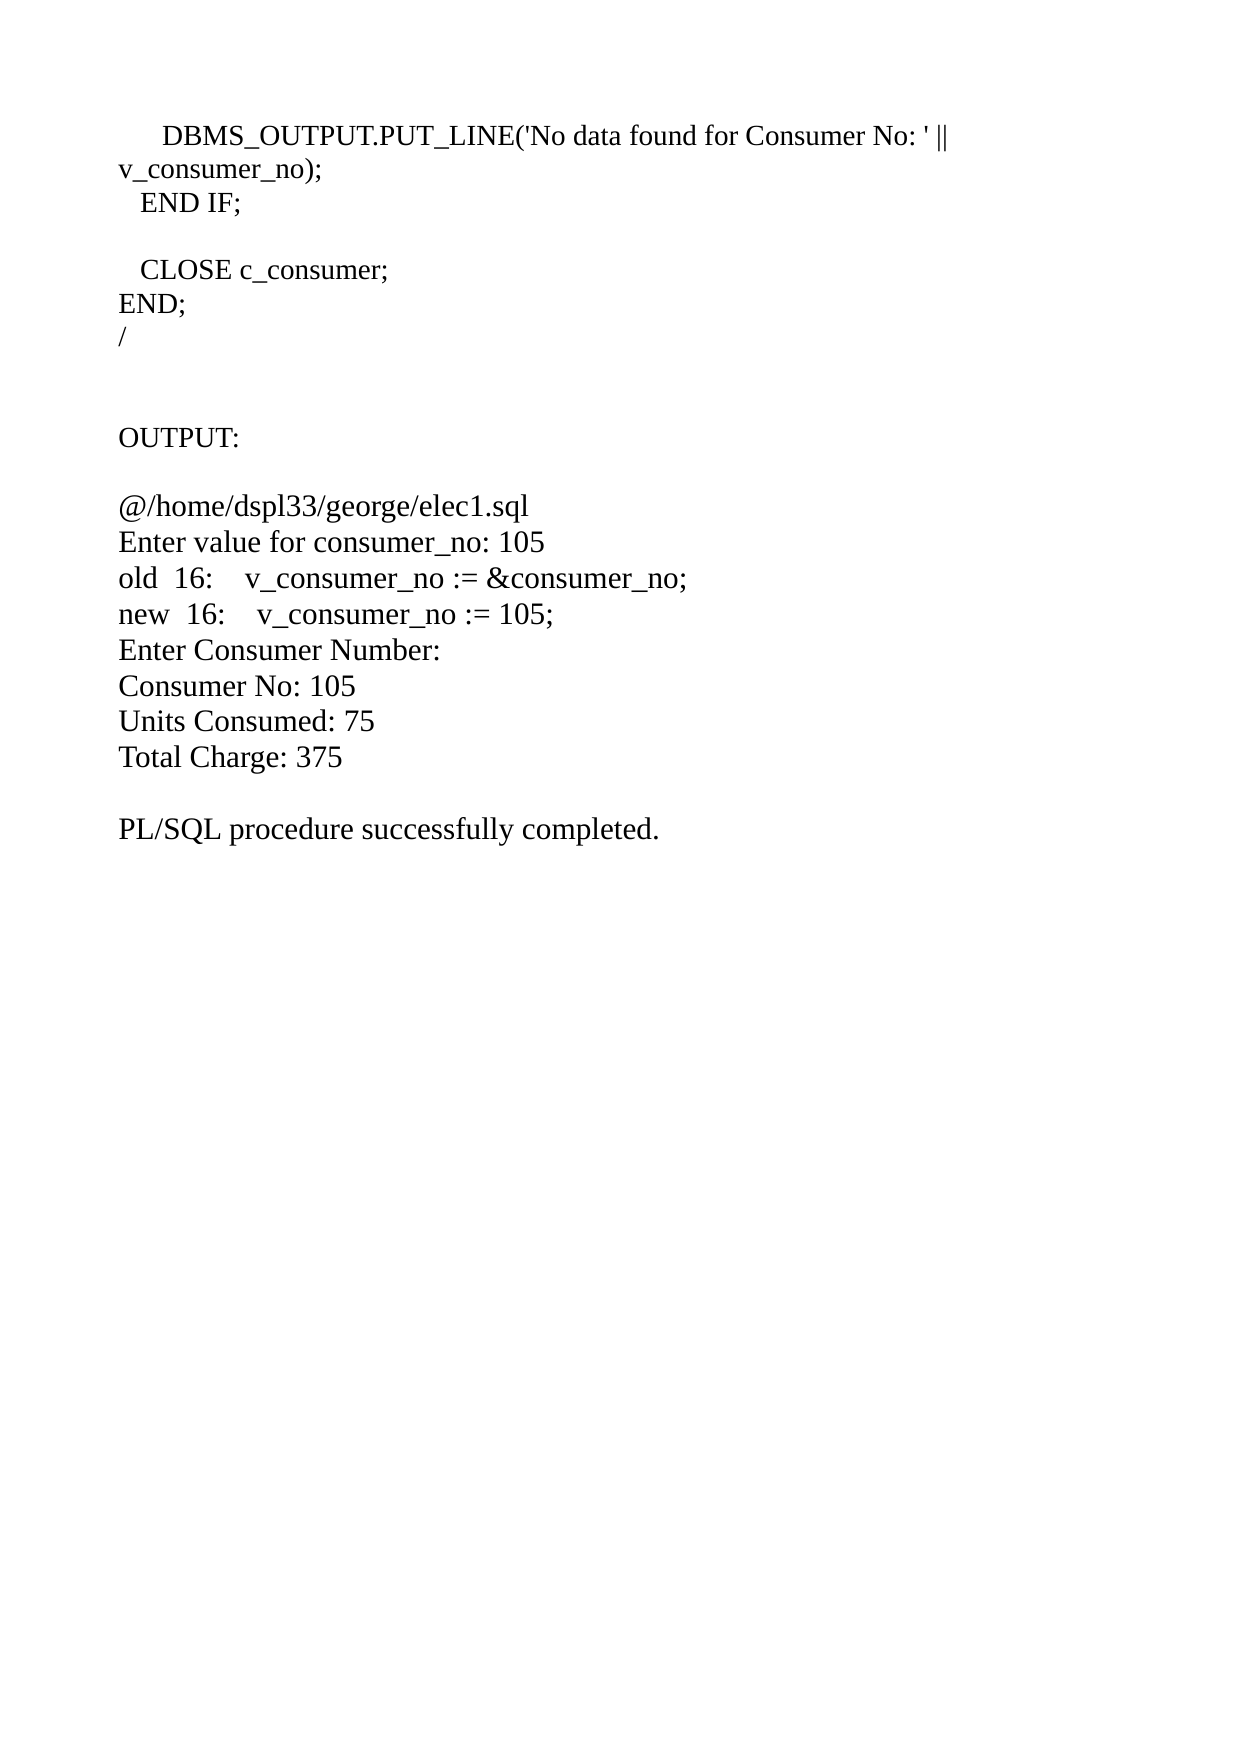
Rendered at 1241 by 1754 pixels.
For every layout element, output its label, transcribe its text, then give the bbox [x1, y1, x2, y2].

text END; [118, 286, 1122, 319]
text CLOSE c_consumer; [118, 252, 1122, 286]
text @/home/dspl33/george/elec1.sql [118, 487, 1122, 523]
text / [118, 319, 1122, 353]
text Consumer No: 105 [118, 667, 1122, 703]
text Enter Consumer Number: [118, 631, 1122, 667]
text PL/SQL procedure successfully completed. [118, 811, 1122, 846]
text old 16: v_consumer_no := &consumer_no; [118, 559, 1122, 595]
text Units Consumed: 75 [118, 703, 1122, 739]
text END IF; [118, 185, 1122, 219]
text Enter value for consumer_no: 105 [118, 523, 1122, 559]
text OUTPUT: [118, 420, 1122, 453]
text DBMS_OUTPUT.PUT_LINE('No data found for Consumer No: ' || v_consumer_no); [118, 118, 1122, 185]
text new 16: v_consumer_no := 105; [118, 595, 1122, 631]
text Total Charge: 375 [118, 739, 1122, 774]
